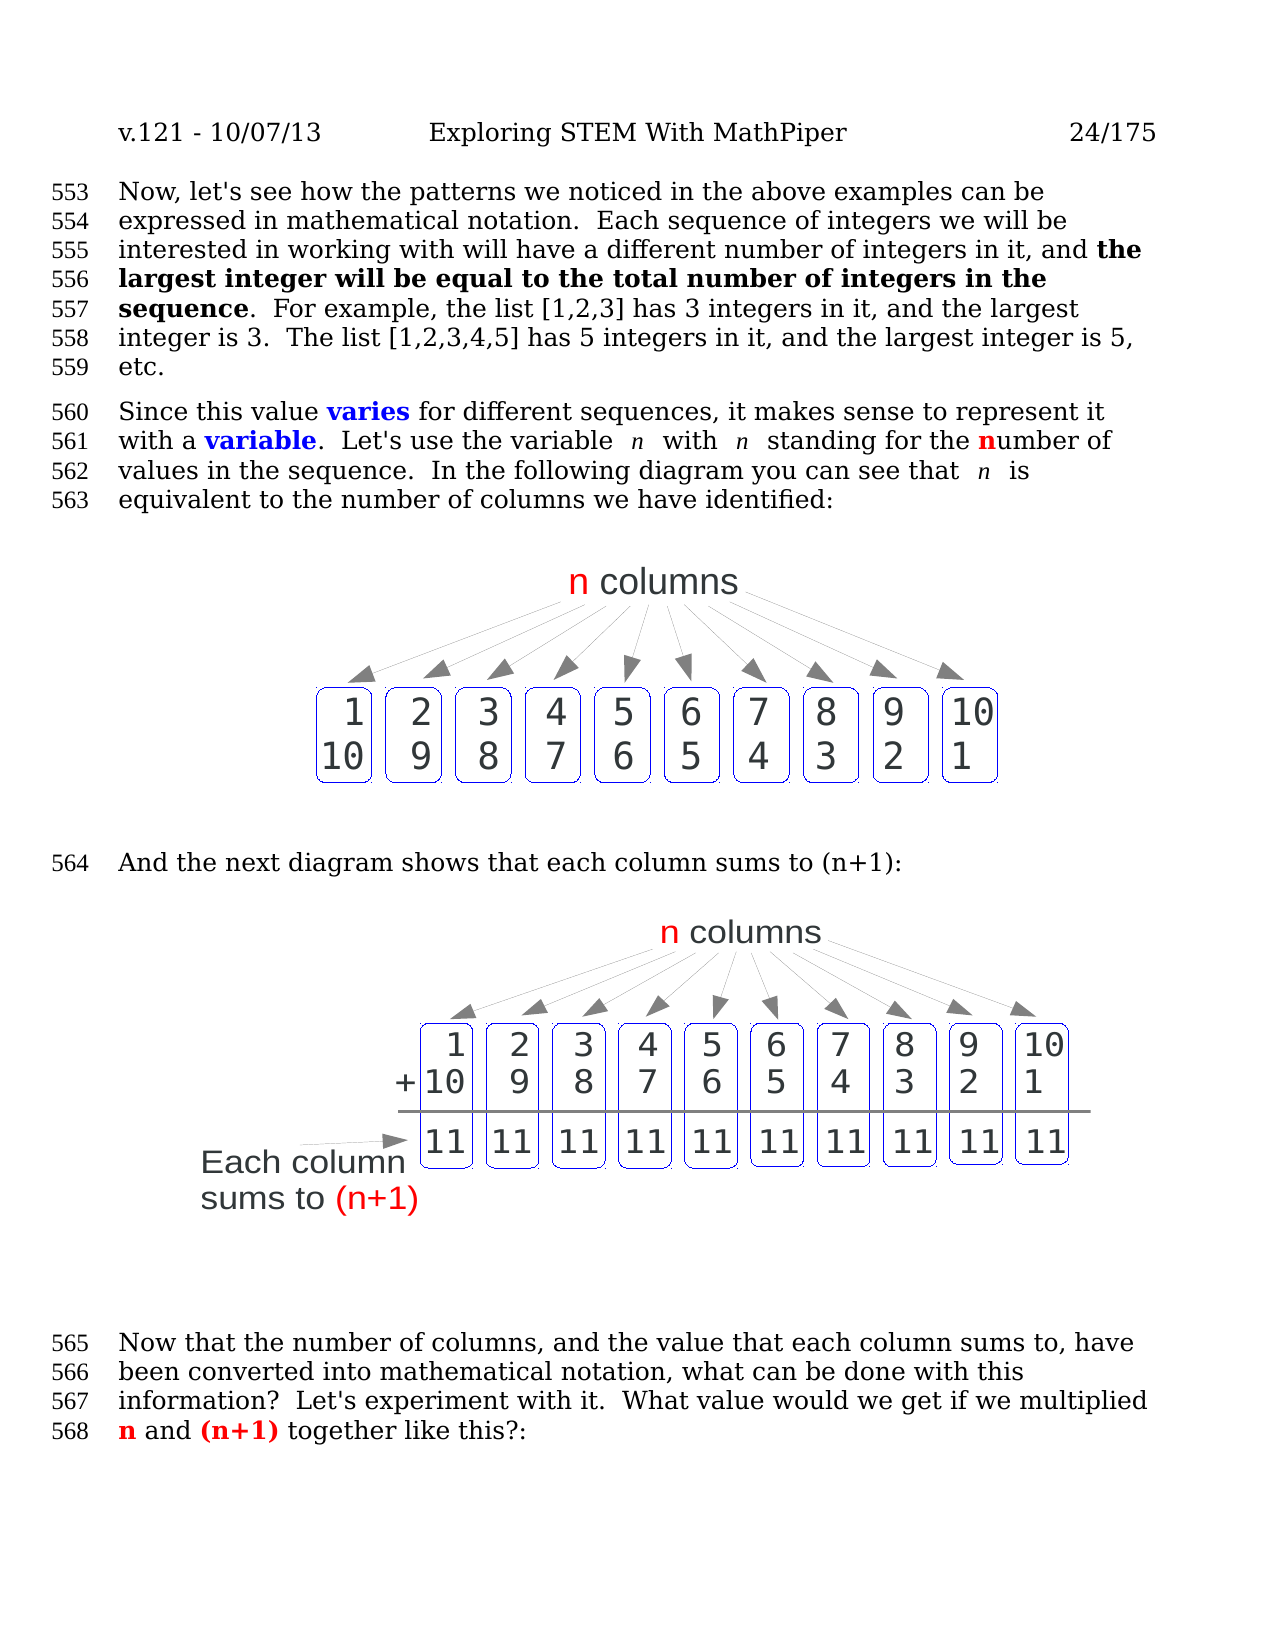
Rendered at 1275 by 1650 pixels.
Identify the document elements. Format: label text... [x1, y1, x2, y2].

text Now, let's see how the patterns we noticed in the above examples can be expressed in mathematical notation. Each sequence of integers we will be interested in working with will have a different number of integers in it, and the largest integer will be equal to the total number of integers in the sequence. For example, the list [1,2,3] has 3 integers in it, and the largest integer is 3. The list [1,2,3,4,5] has 5 integers in it, and the largest integer is 5, etc. [118, 177, 1157, 382]
text And the next diagram shows that each column sums to (n+1): [118, 848, 1157, 877]
text Since this value varies for different sequences, it makes sense to represent it with a variable. Let's use the variablewithstanding for the number of values in the sequence. In the following diagram you can see thatis equivalent to the number of columns we have identified: [118, 397, 1157, 515]
text Now that the number of columns, and the value that each column sums to, have been converted into mathematical notation, what can be done with this information? Let's experiment with it. What value would we get if we multiplied n and (n+1) together like this?: [118, 1328, 1157, 1445]
